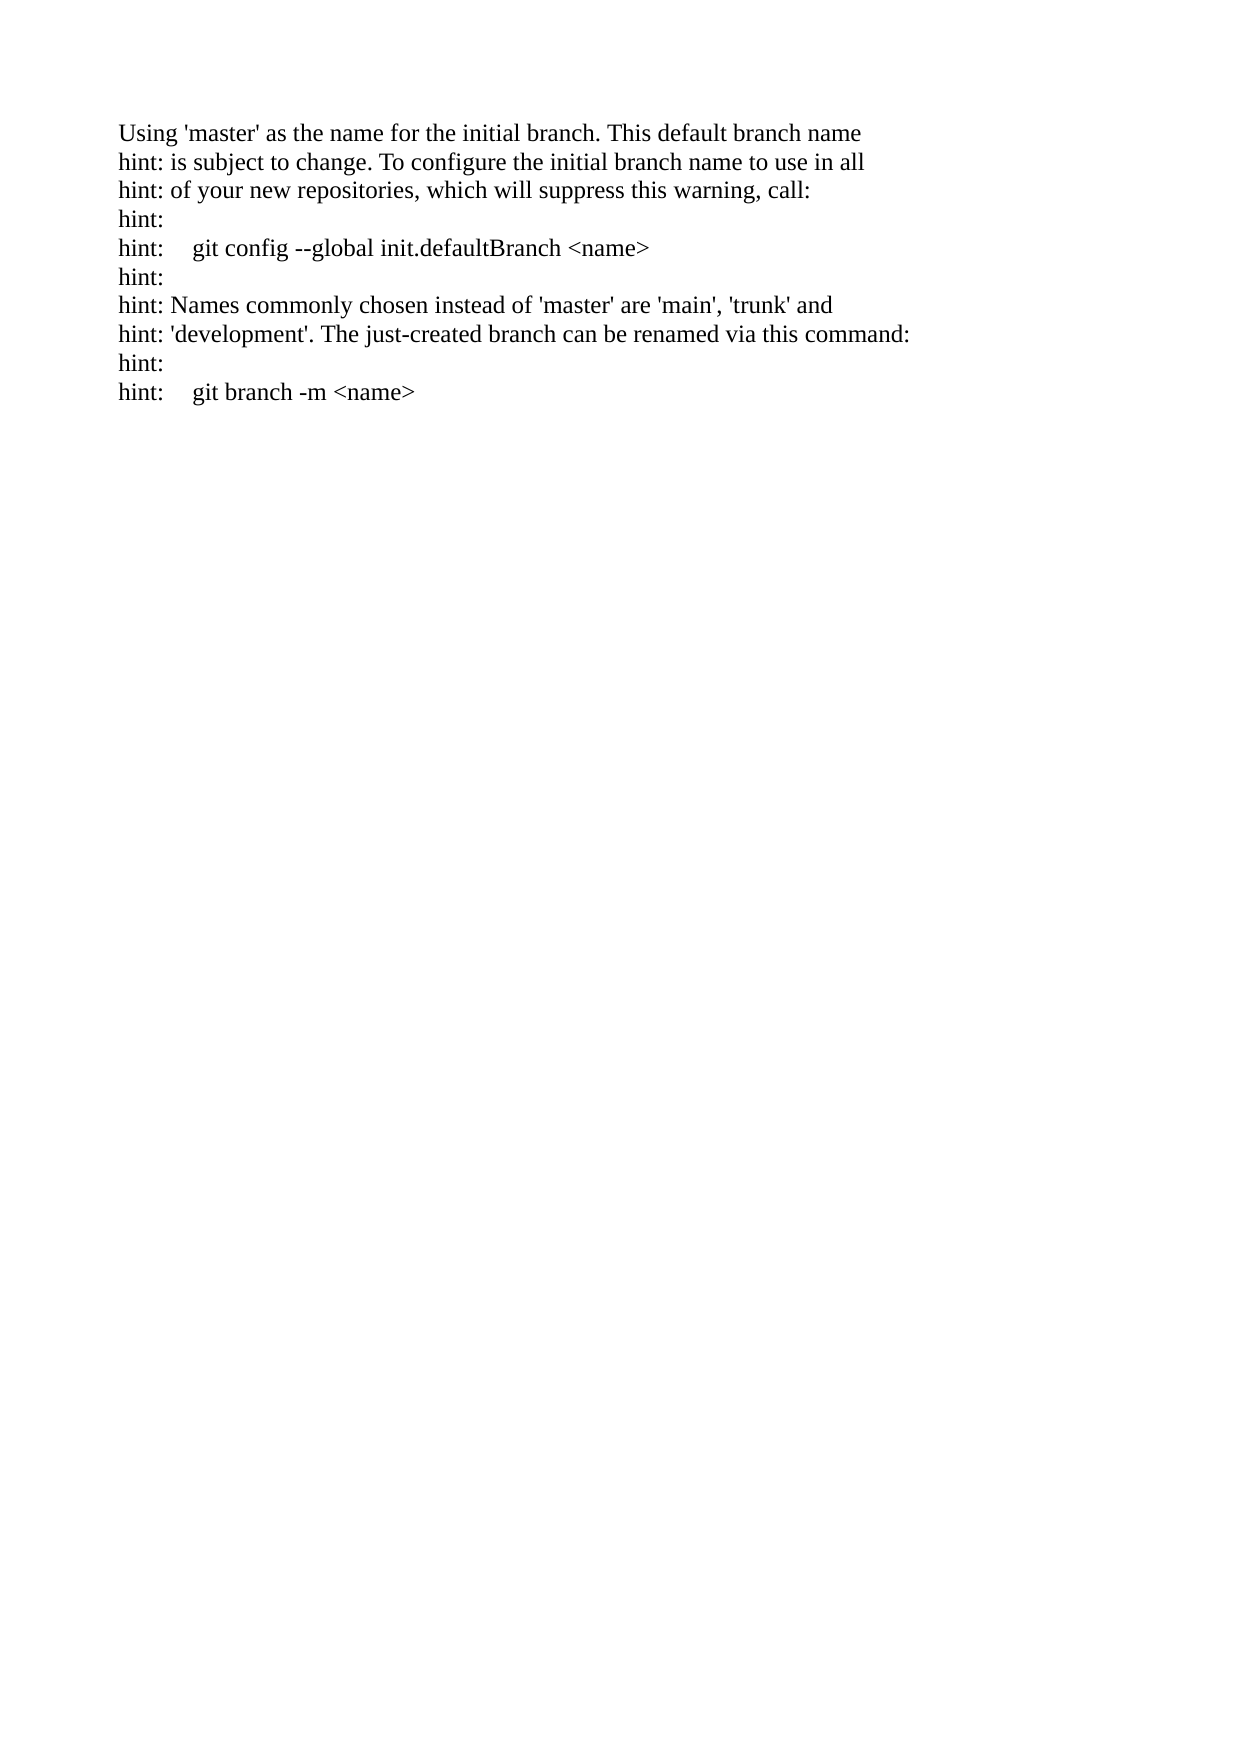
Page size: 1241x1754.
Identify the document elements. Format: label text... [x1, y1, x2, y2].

text hint: [118, 348, 1122, 377]
text hint: git config --global init.defaultBranch <name> [118, 233, 1122, 262]
text hint: [118, 204, 1122, 233]
text hint: Names commonly chosen instead of 'master' are 'main', 'trunk' and [118, 291, 1122, 319]
text hint: 'development'. The just-created branch can be renamed via this command: [118, 319, 1122, 348]
text hint: git branch -m <name> [118, 377, 1122, 406]
text Using 'master' as the name for the initial branch. This default branch name [118, 118, 1122, 147]
text hint: is subject to change. To configure the initial branch name to use in all [118, 147, 1122, 176]
text hint: [118, 262, 1122, 291]
text hint: of your new repositories, which will suppress this warning, call: [118, 176, 1122, 204]
